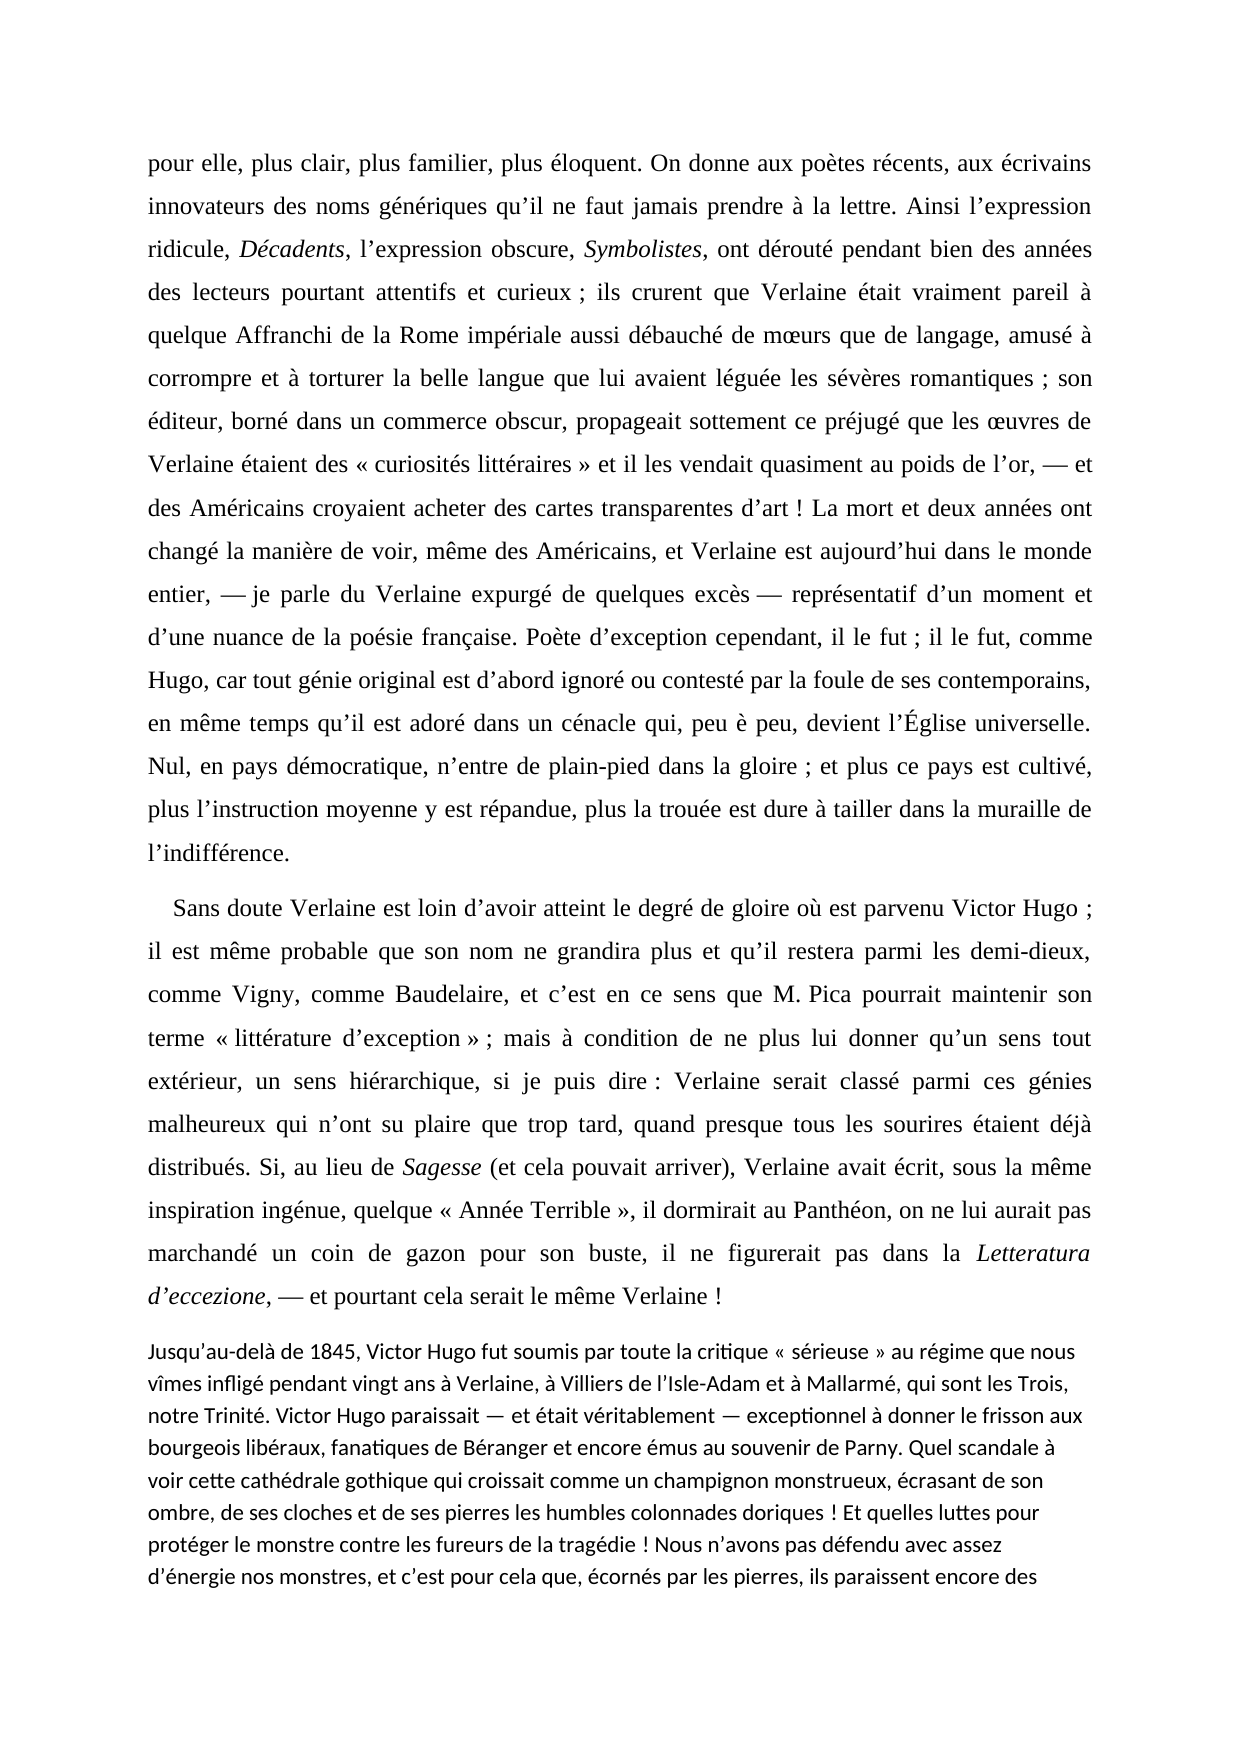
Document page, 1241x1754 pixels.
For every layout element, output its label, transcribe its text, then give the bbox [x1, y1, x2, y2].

text Jusqu’au-delà de 1845, Victor Hugo fut soumis par toute la critique « sérieuse » au régime que nous vîmes infligé pendant vingt ans à Verlaine, à Villiers de l’Isle-Adam et à Mallarmé, qui sont les Trois, notre Trinité. Victor Hugo paraissait — et était véritablement — exceptionnel à donner le frisson aux bourgeois libéraux, fanatiques de Béranger et encore émus au souvenir de Parny. Quel scandale à voir cette cathédrale gothique qui croissait comme un champignon monstrueux, écrasant de son ombre, de ses cloches et de ses pierres les humbles colonnades doriques ! Et quelles luttes pour protéger le monstre contre les fureurs de la tragédie ! Nous n’avons pas défendu avec assez d’énergie nos monstres, et c’est pour cela que, écornés par les pierres, ils paraissent encore des [148, 1337, 1093, 1590]
text Sans doute Verlaine est loin d’avoir atteint le degré de gloire où est parvenu Victor Hugo ; il est même probable que son nom ne grandira plus et qu’il restera parmi les demi-dieux, comme Vigny, comme Baudelaire, et c’est en ce sens que M. Pica pourrait maintenir son terme « littérature d’exception » ; mais à condition de ne plus lui donner qu’un sens tout extérieur, un sens hiérarchique, si je puis dire : Verlaine serait classé parmi ces génies malheureux qui n’ont su plaire que trop tard, quand presque tous les sourires étaient déjà distribués. Si, au lieu de Sagesse (et cela pouvait arriver), Verlaine avait écrit, sous la même inspiration ingénue, quelque « Année Terrible », il dormirait au Panthéon, on ne lui aurait pas marchandé un coin de gazon pour son buste, il ne figurerait pas dans la Letteratura d’eccezione, — et pourtant cela serait le même Verlaine ! [148, 893, 1093, 1310]
text pour elle, plus clair, plus familier, plus éloquent. On donne aux poètes récents, aux écrivains innovateurs des noms génériques qu’il ne faut jamais prendre à la lettre. Ainsi l’expression ridicule, Décadents, l’expression obscure, Symbolistes, ont dérouté pendant bien des années des lecteurs pourtant attentifs et curieux ; ils crurent que Verlaine était vraiment pareil à quelque Affranchi de la Rome impériale aussi débauché de mœurs que de langage, amusé à corrompre et à torturer la belle langue que lui avaient léguée les sévères romantiques ; son éditeur, borné dans un commerce obscur, propageait sottement ce préjugé que les œuvres de Verlaine étaient des « curiosités littéraires » et il les vendait quasiment au poids de l’or, — et des Américains croyaient acheter des cartes transparentes d’art ! La mort et deux années ont changé la manière de voir, même des Américains, et Verlaine est aujourd’hui dans le monde entier, — je parle du Verlaine expurgé de quelques excès — représentatif d’un moment et d’une nuance de la poésie française. Poète d’exception cependant, il le fut ; il le fut, comme Hugo, car tout génie original est d’abord ignoré ou contesté par la foule de ses contemporains, en même temps qu’il est adoré dans un cénacle qui, peu è peu, devient l’Église universelle. Nul, en pays démocratique, n’entre de plain-pied dans la gloire ; et plus ce pays est cultivé, plus l’instruction moyenne y est répandue, plus la trouée est dure à tailler dans la muraille de l’indifférence. [148, 148, 1093, 866]
